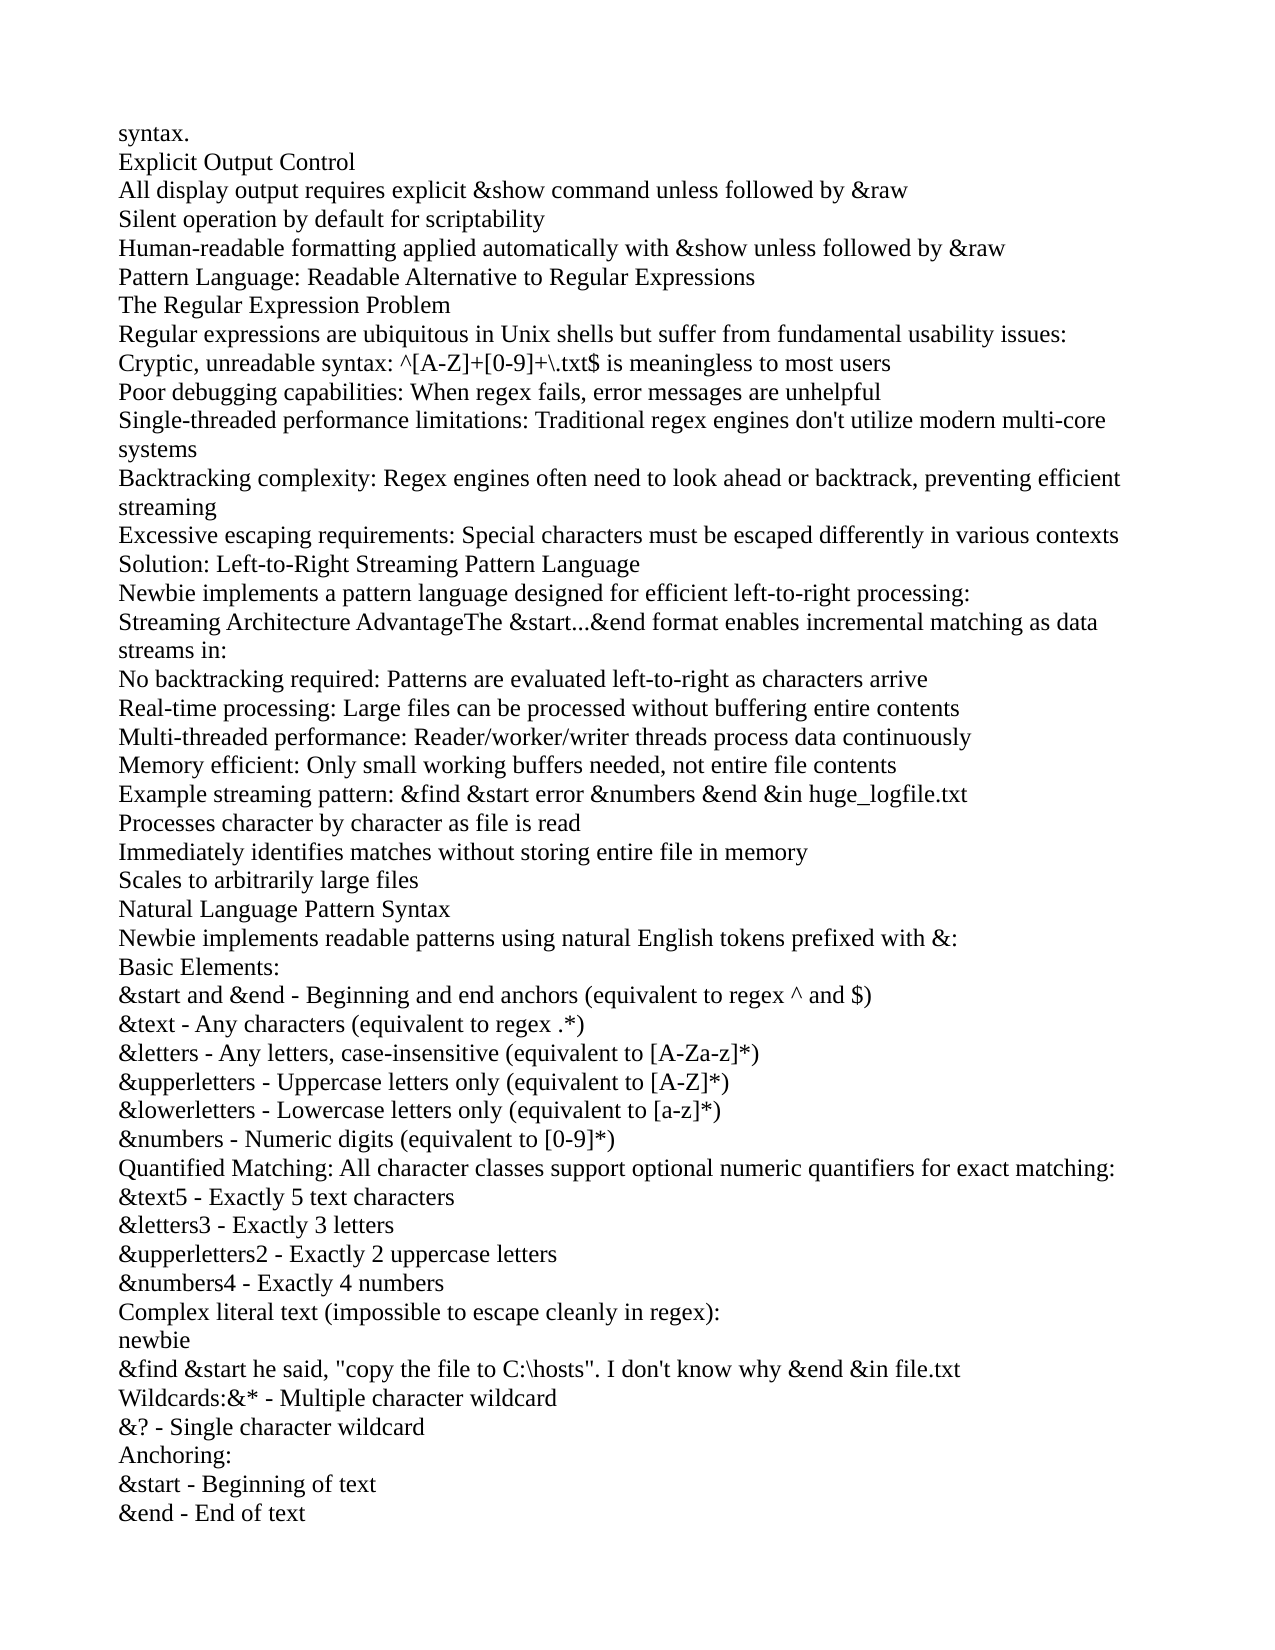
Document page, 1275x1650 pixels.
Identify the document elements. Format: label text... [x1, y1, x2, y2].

text systems [118, 434, 1157, 463]
text Solution: Left-to-Right Streaming Pattern Language [118, 549, 1157, 578]
text Regular expressions are ubiquitous in Unix shells but suffer from fundamental usability issues: [118, 319, 1157, 348]
text &? - Single character wildcard [118, 1412, 1157, 1441]
text Newbie implements a pattern language designed for efficient left-to-right processing: [118, 578, 1157, 607]
text &start and &end - Beginning and end anchors (equivalent to regex ^ and $) [118, 981, 1157, 1009]
text &end - End of text [118, 1498, 1157, 1527]
text Natural Language Pattern Syntax [118, 894, 1157, 923]
text Multi-threaded performance: Reader/worker/writer threads process data continuously [118, 722, 1157, 751]
text Human-readable formatting applied automatically with &show unless followed by &raw [118, 233, 1157, 262]
text streaming [118, 492, 1157, 521]
text Memory efficient: Only small working buffers needed, not entire file contents [118, 751, 1157, 779]
text All display output requires explicit &show command unless followed by &raw [118, 176, 1157, 204]
text newbie [118, 1326, 1157, 1354]
text Silent operation by default for scriptability [118, 204, 1157, 233]
text Explicit Output Control [118, 147, 1157, 176]
text &text5 - Exactly 5 text characters [118, 1182, 1157, 1211]
text Poor debugging capabilities: When regex fails, error messages are unhelpful [118, 377, 1157, 406]
text &start - Beginning of text [118, 1469, 1157, 1498]
text Scales to arbitrarily large files [118, 866, 1157, 894]
text No backtracking required: Patterns are evaluated left-to-right as characters arrive [118, 664, 1157, 693]
text &numbers4 - Exactly 4 numbers [118, 1268, 1157, 1297]
text &find &start he said, "copy the file to C:\hosts". I don't know why &end &in file.txt [118, 1354, 1157, 1383]
text &letters - Any letters, case-insensitive (equivalent to [A-Za-z]*) [118, 1038, 1157, 1067]
text Excessive escaping requirements: Special characters must be escaped differently in various contexts [118, 521, 1157, 549]
text Example streaming pattern: &find &start error &numbers &end &in huge_logfile.txt [118, 779, 1157, 808]
text The Regular Expression Problem [118, 291, 1157, 319]
text Basic Elements: [118, 952, 1157, 981]
text Quantified Matching: All character classes support optional numeric quantifiers for exact matching: [118, 1153, 1157, 1182]
text syntax. [118, 118, 1157, 147]
text &numbers - Numeric digits (equivalent to [0-9]*) [118, 1124, 1157, 1153]
text Pattern Language: Readable Alternative to Regular Expressions [118, 262, 1157, 291]
text Processes character by character as file is read [118, 808, 1157, 837]
text &letters3 - Exactly 3 letters [118, 1211, 1157, 1239]
text &upperletters2 - Exactly 2 uppercase letters [118, 1239, 1157, 1268]
text Streaming Architecture AdvantageThe &start...&end format enables incremental matching as data streams in: [118, 607, 1157, 664]
text Complex literal text (impossible to escape cleanly in regex): [118, 1297, 1157, 1326]
text Single-threaded performance limitations: Traditional regex engines don't utilize modern multi-core [118, 406, 1157, 434]
text &upperletters - Uppercase letters only (equivalent to [A-Z]*) [118, 1067, 1157, 1096]
text Anchoring: [118, 1441, 1157, 1469]
text Real-time processing: Large files can be processed without buffering entire contents [118, 693, 1157, 722]
text Immediately identifies matches without storing entire file in memory [118, 837, 1157, 866]
text &text - Any characters (equivalent to regex .*) [118, 1009, 1157, 1038]
text Wildcards:&* - Multiple character wildcard [118, 1383, 1157, 1412]
text Newbie implements readable patterns using natural English tokens prefixed with &: [118, 923, 1157, 952]
text &lowerletters - Lowercase letters only (equivalent to [a-z]*) [118, 1096, 1157, 1124]
text Cryptic, unreadable syntax: ^[A-Z]+[0-9]+\.txt$ is meaningless to most users [118, 348, 1157, 377]
text Backtracking complexity: Regex engines often need to look ahead or backtrack, preventing efficient [118, 463, 1157, 492]
